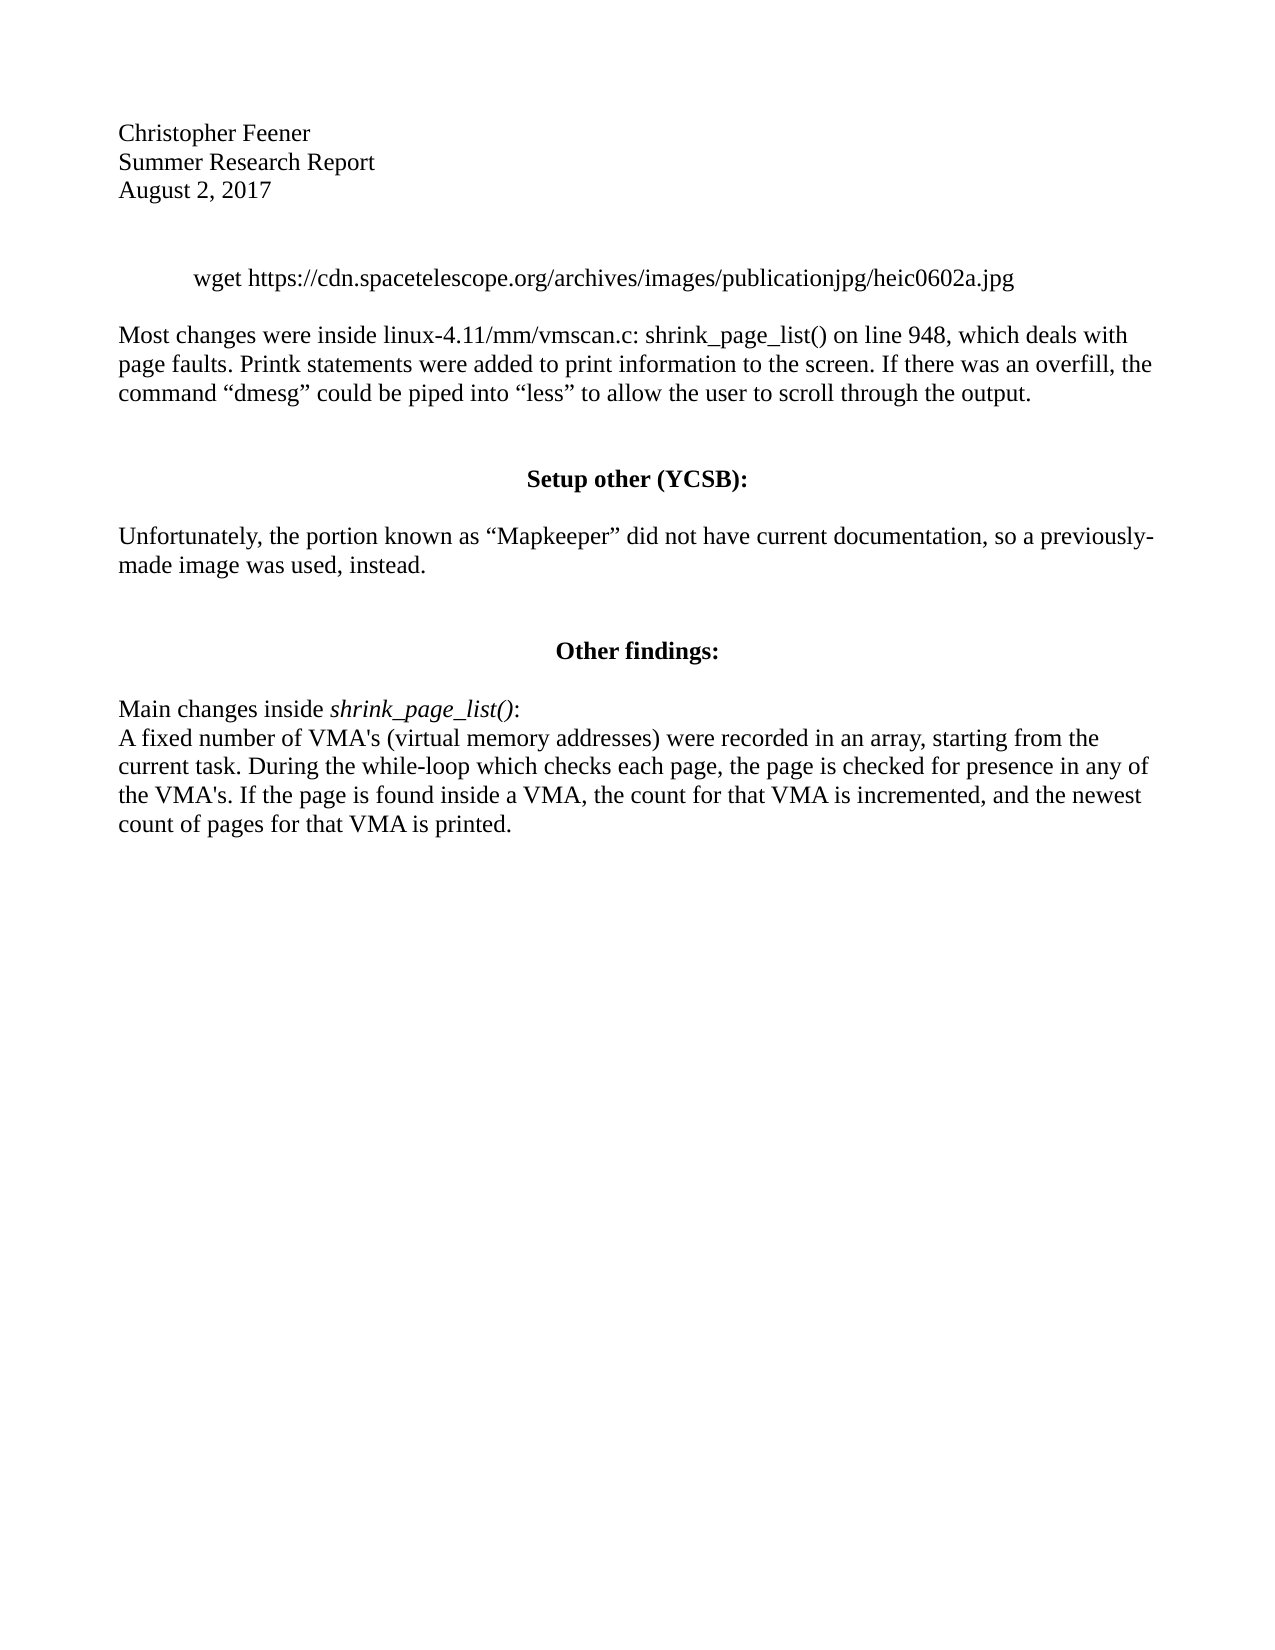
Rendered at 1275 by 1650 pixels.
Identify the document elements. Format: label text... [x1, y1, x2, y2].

text Other findings: [118, 636, 1157, 665]
text wget https://cdn.spacetelescope.org/archives/images/publicationjpg/heic0602a.jpg [193, 263, 1157, 291]
text Setup other (YCSB): [118, 464, 1157, 493]
text A fixed number of VMA's (virtual memory addresses) were recorded in an array, starting from the current task. During the while-loop which checks each page, the page is checked for presence in any of the VMA's. If the page is found inside a VMA, the count for that VMA is incremented, and the newest count of pages for that VMA is printed. [118, 723, 1157, 838]
text Main changes inside shrink_page_list(): [118, 694, 1157, 723]
text Most changes were inside linux-4.11/mm/vmscan.c: shrink_page_list() on line 948, which deals with page faults. Printk statements were added to print information to the screen. If there was an overfill, the command “dmesg” could be piped into “less” to allow the user to scroll through the output. [118, 320, 1157, 406]
text Unfortunately, the portion known as “Mapkeeper” did not have current documentation, so a previously-made image was used, instead. [118, 521, 1157, 579]
